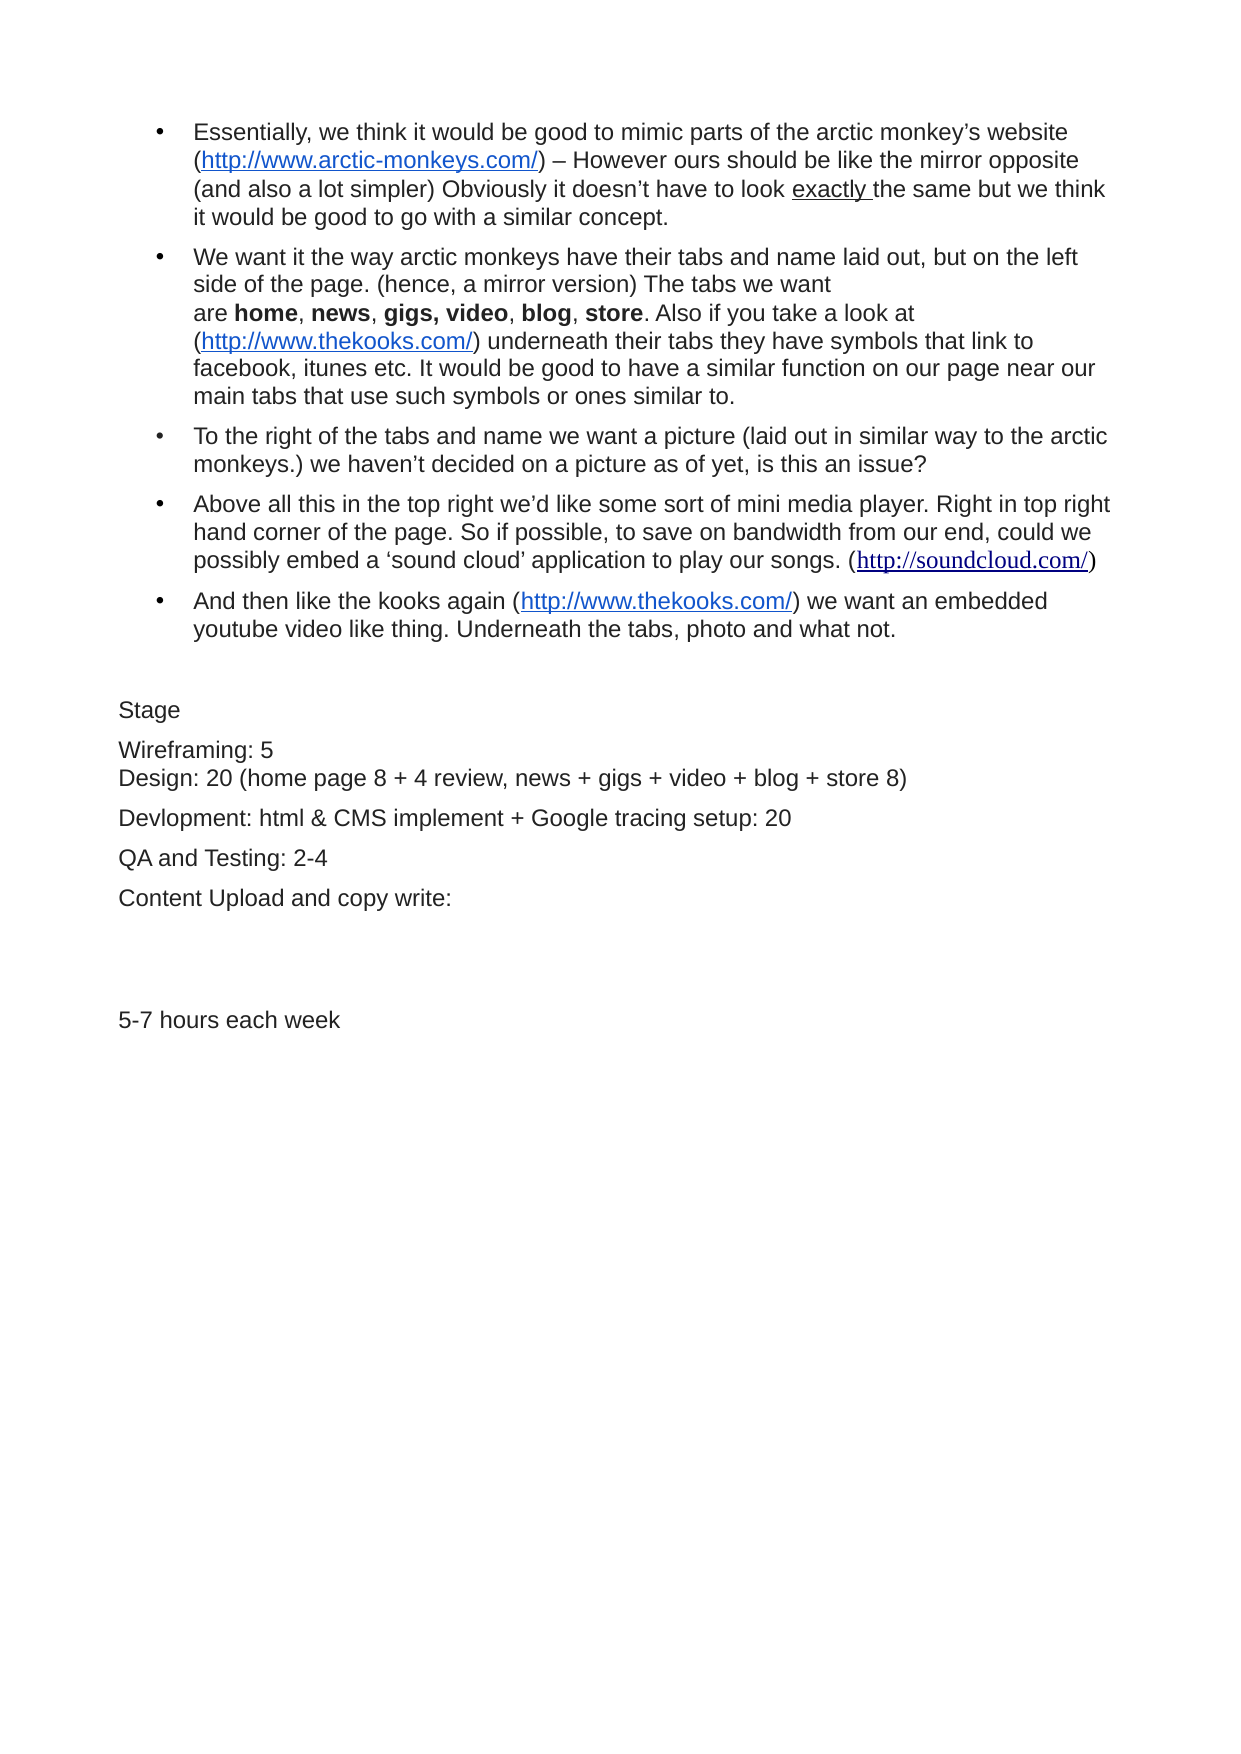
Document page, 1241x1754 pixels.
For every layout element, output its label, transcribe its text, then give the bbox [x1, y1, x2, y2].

text Content Upload and copy write: [118, 884, 1122, 911]
text Wireframing: 5 Design: 20 (home page 8 + 4 review, news + gigs + video + blog + store 8) [118, 736, 1122, 791]
list We want it the way arctic monkeys have their tabs and name laid out, but on the left side of the page. (hence, a mirror version) The tabs we want are home, news, gigs, video, blog, store. Also if you take a look at (http://www.thekooks.com/) underneath their tabs they have symbols that link to facebook, itunes etc. It would be good to have a similar function on our page near our main tabs that use such symbols or ones similar to. [156, 242, 1122, 409]
list And then like the kooks again (http://www.thekooks.com/) we want an embedded youtube video like thing. Underneath the tabs, photo and what not. [156, 587, 1122, 642]
list To the right of the tabs and name we want a picture (laid out in similar way to the arctic monkeys.) we haven’t decided on a picture as of yet, is this an issue? [156, 422, 1122, 477]
text Stage [118, 696, 1122, 723]
text Devlopment: html & CMS implement + Google tracing setup: 20 [118, 804, 1122, 831]
list Essentially, we think it would be good to mimic parts of the arctic monkey’s website (http://www.arctic-monkeys.com/) – However ours should be like the mirror opposite (and also a lot simpler) Obviously it doesn’t have to look exactly the same but we think it would be good to go with a similar concept. [156, 118, 1122, 230]
list Above all this in the top right we’d like some sort of mini media player. Right in top right hand corner of the page. So if possible, to save on bandwidth from our end, could we possibly embed a ‘sound cloud’ application to play our songs. (http://soundcloud.com/) [156, 490, 1122, 574]
text 5-7 hours each week [118, 1006, 1122, 1034]
text QA and Testing: 2-4 [118, 844, 1122, 871]
